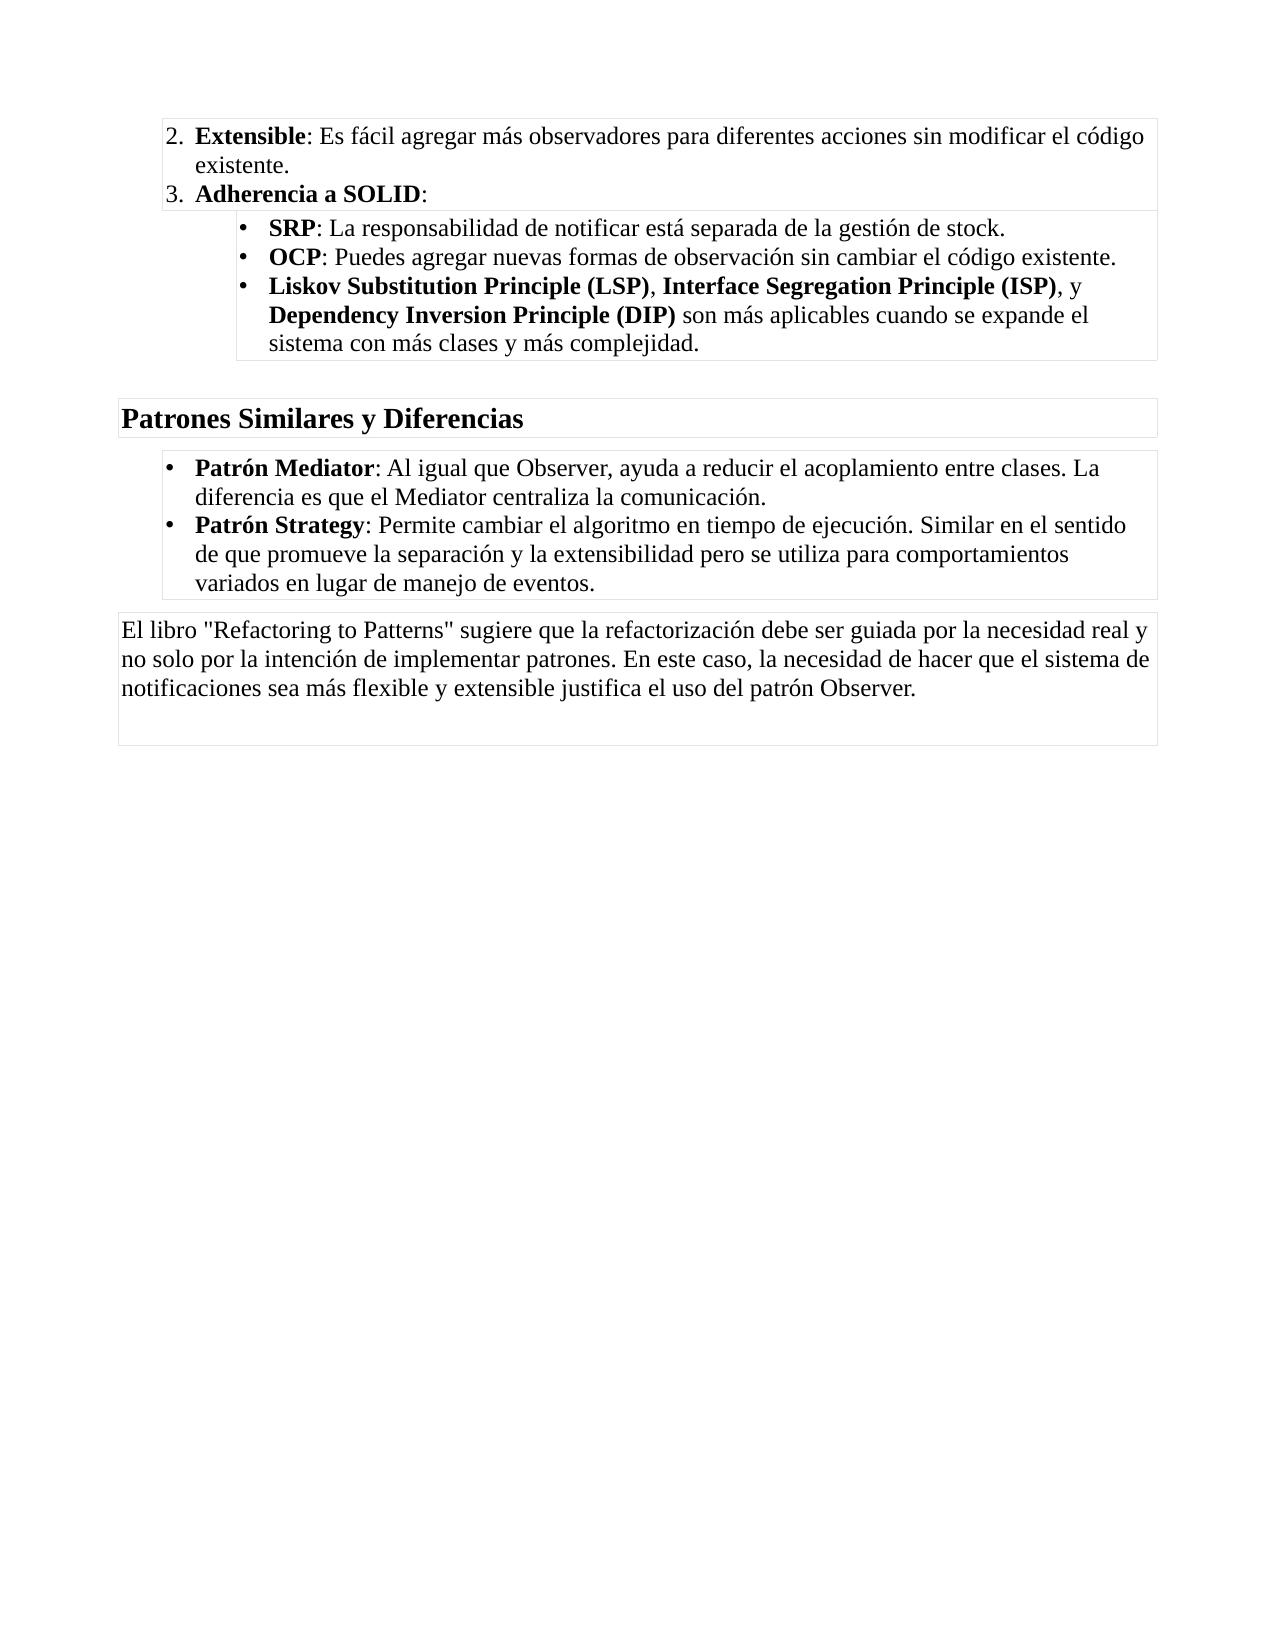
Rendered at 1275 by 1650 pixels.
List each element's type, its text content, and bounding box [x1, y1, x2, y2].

list Liskov Substitution Principle (LSP), Interface Segregation Principle (ISP), y Dependency Inversion Principle (DIP) son más aplicables cuando se expande el sistema con más clases y más complejidad. [237, 268, 1157, 360]
list OCP: Puedes agregar nuevas formas de observación sin cambiar el código existente. [237, 239, 1157, 268]
list Extensible: Es fácil agregar más observadores para diferentes acciones sin modificar el código existente. [163, 119, 1157, 176]
subtitle Patrones Similares y Diferencias [119, 399, 1157, 437]
list Patrón Strategy: Permite cambiar el algoritmo en tiempo de ejecución. Similar en el sentido de que promueve la separación y la extensibilidad pero se utiliza para comportamientos variados en lugar de manejo de eventos. [163, 507, 1157, 599]
text El libro "Refactoring to Patterns" sugiere que la refactorización debe ser guiada por la necesidad real y no solo por la intención de implementar patrones. En este caso, la necesidad de hacer que el sistema de notificaciones sea más flexible y extensible justifica el uso del patrón Observer. [119, 613, 1157, 701]
list Patrón Mediator: Al igual que Observer, ayuda a reducir el acoplamiento entre clases. La diferencia es que el Mediator centraliza la comunicación. [163, 451, 1157, 507]
list SRP: La responsabilidad de notificar está separada de la gestión de stock. [237, 211, 1157, 239]
list Adherencia a SOLID: [163, 176, 1157, 210]
